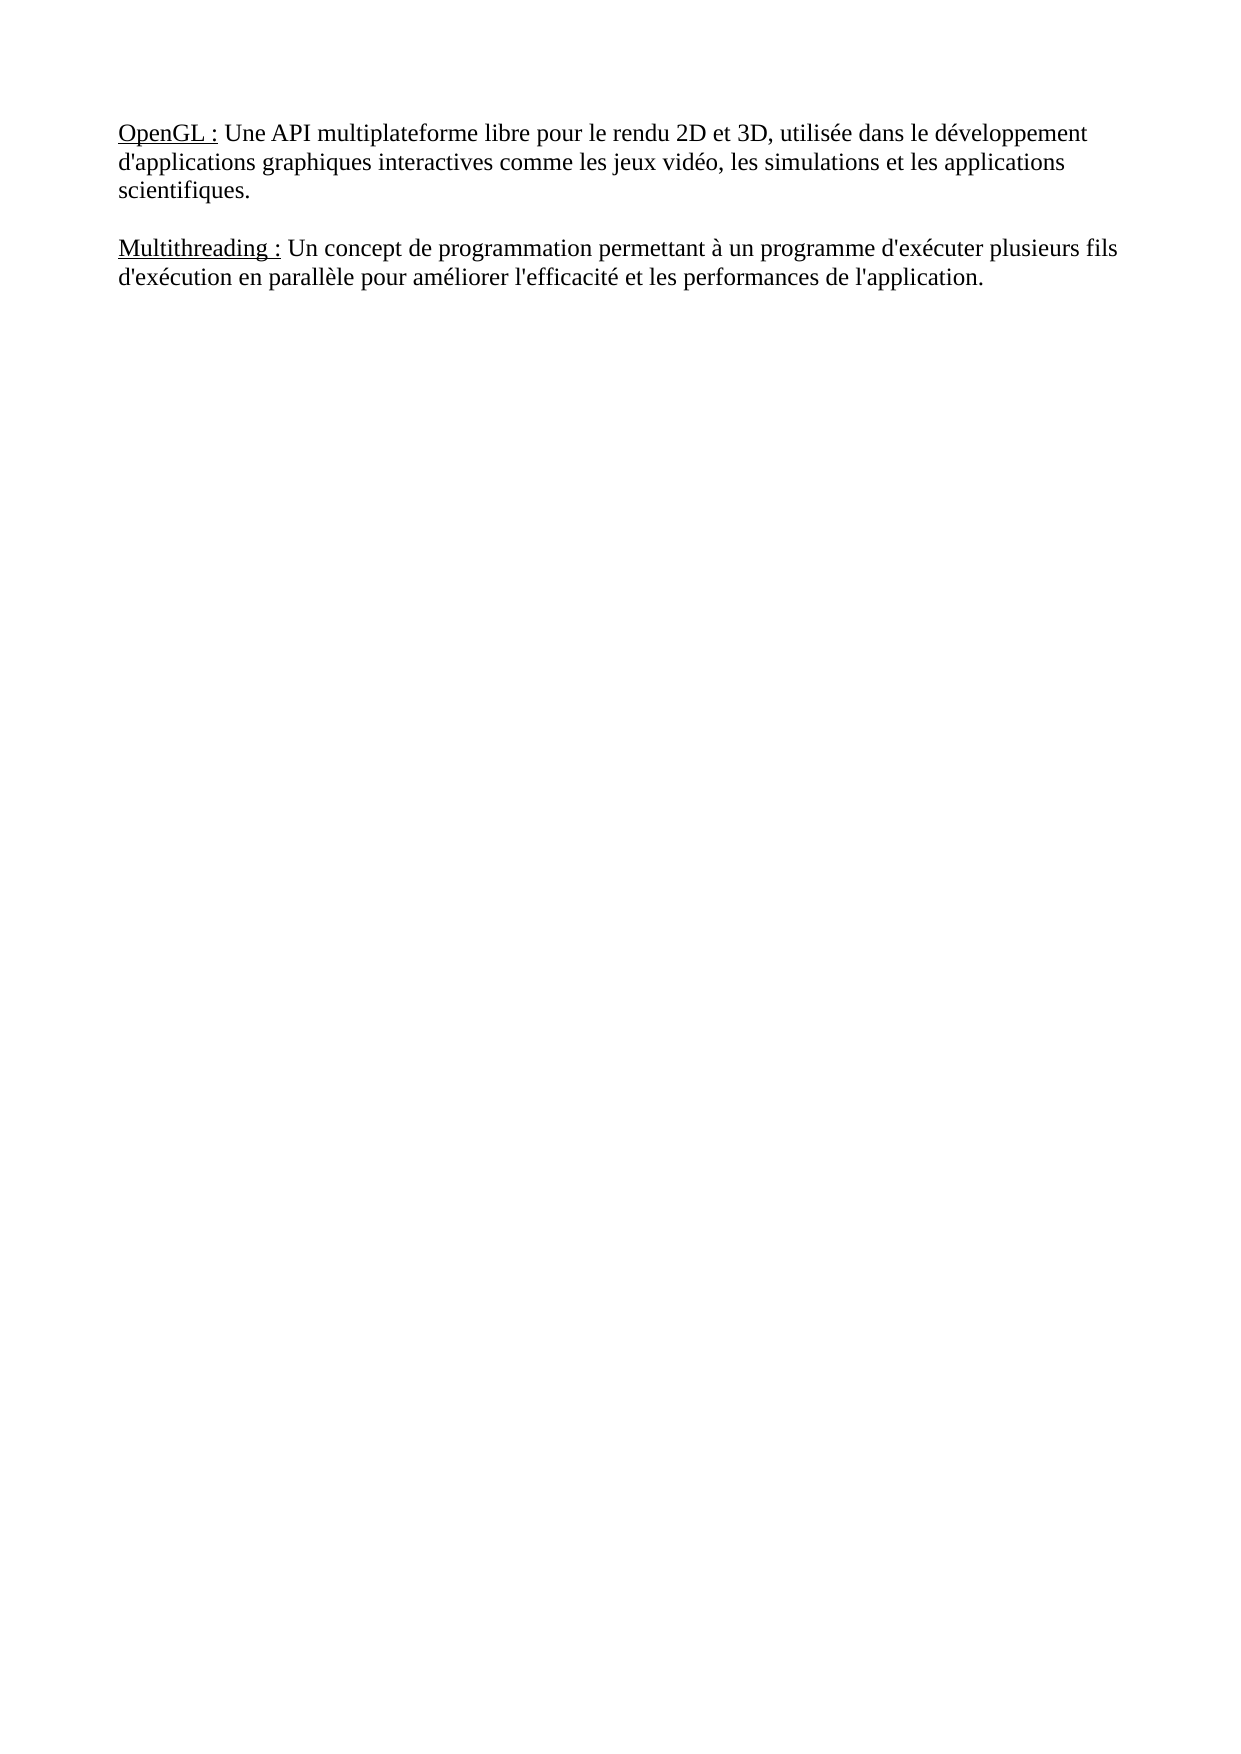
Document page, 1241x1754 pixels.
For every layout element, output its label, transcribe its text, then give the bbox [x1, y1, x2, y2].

text Multithreading : Un concept de programmation permettant à un programme d'exécuter plusieurs fils d'exécution en parallèle pour améliorer l'efficacité et les performances de l'application. [118, 233, 1122, 291]
text OpenGL : Une API multiplateforme libre pour le rendu 2D et 3D, utilisée dans le développement d'applications graphiques interactives comme les jeux vidéo, les simulations et les applications scientifiques. [118, 118, 1122, 204]
